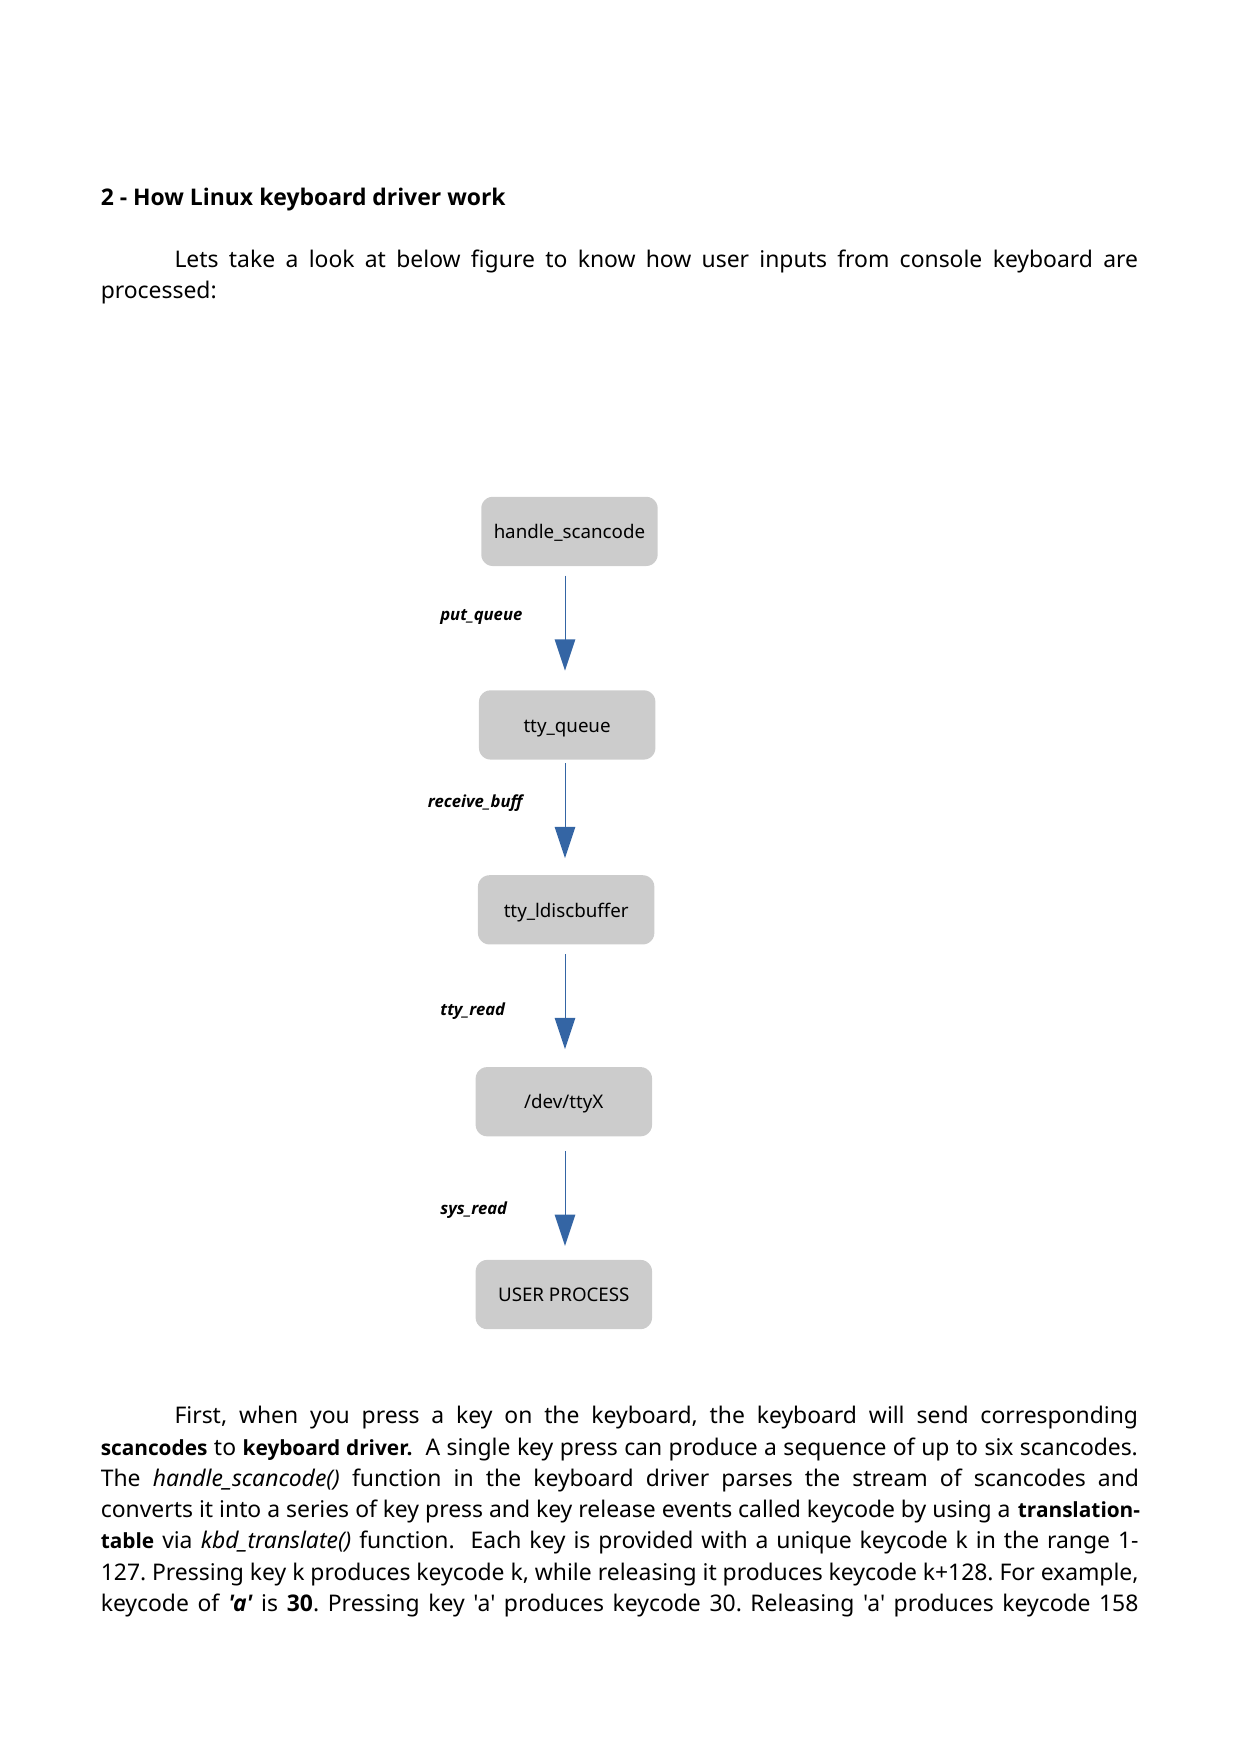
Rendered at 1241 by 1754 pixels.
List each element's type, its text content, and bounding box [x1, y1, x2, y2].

text receive_buff [428, 790, 556, 813]
text sys_read [440, 1196, 536, 1219]
text put_queue [440, 602, 536, 625]
text Lets take a look at below figure to know how user inputs from console keyboard are processed: [101, 243, 1140, 306]
text 2 - How Linux keyboard driver work [101, 181, 1140, 212]
text First, when you press a key on the keyboard, the keyboard will send corresponding scancodes to keyboard driver. A single key press can produce a sequence of up to six scancodes. The handle_scancode() function in the keyboard driver parses the stream of scancodes and converts it into a series of key press and key release events called keycode by using a translation-table via kbd_translate() function. Each key is provided with a unique keycode k in the range 1-127. Pressing key k produces keycode k, while releasing it produces keycode k+128. For example, keycode of 'a' is 30. Pressing key 'a' produces keycode 30. Releasing 'a' produces keycode 158 [101, 1399, 1140, 1618]
text tty_read [440, 998, 536, 1020]
